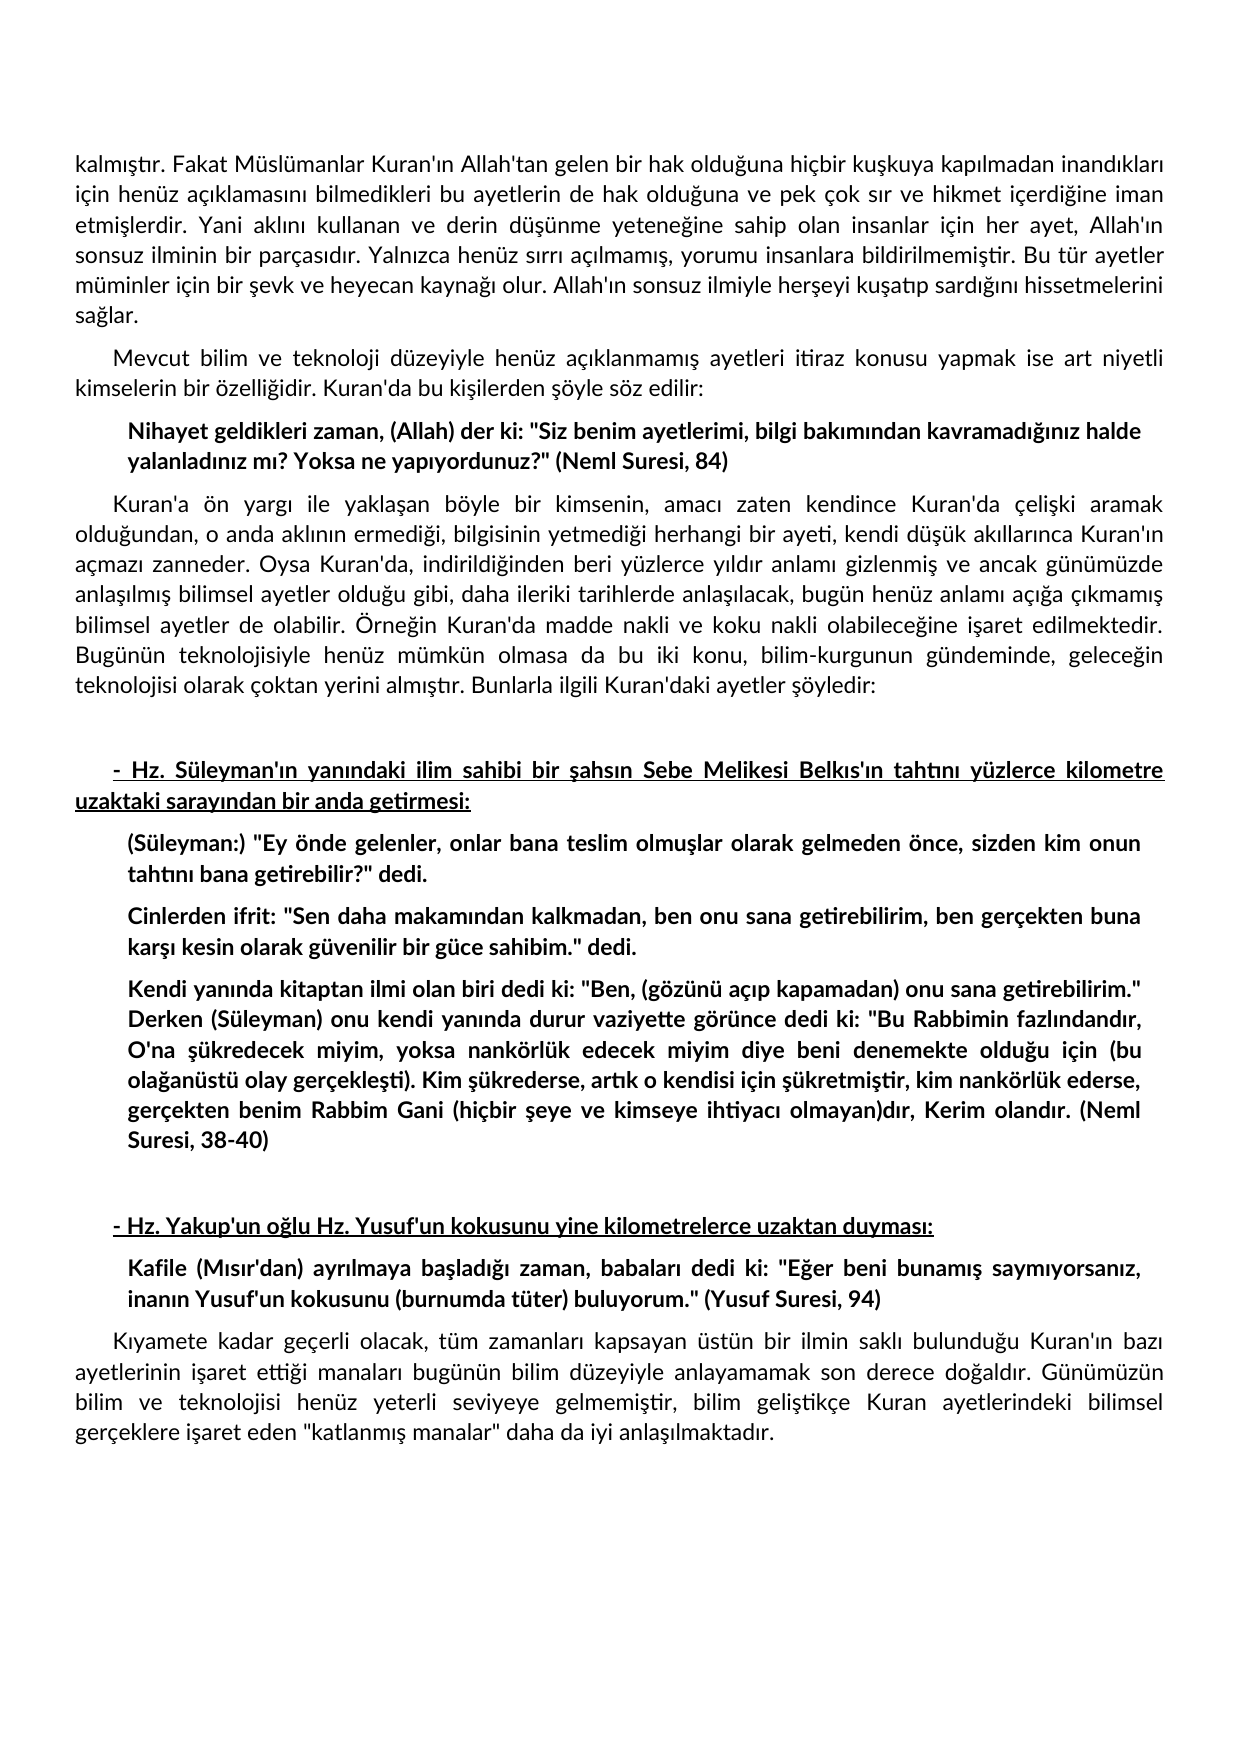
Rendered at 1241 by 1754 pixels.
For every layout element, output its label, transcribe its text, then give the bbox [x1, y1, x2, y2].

text Mevcut bilim ve teknoloji düzeyiyle henüz açıklanmamış ayetleri itiraz konusu yapmak ise art niyetli kimselerin bir özelliğidir. Kuran'da bu kişilerden şöyle söz edilir: [75, 344, 1165, 401]
text Kafile (Mısır'dan) ayrılmaya başladığı zaman, babaları dedi ki: "Eğer beni bunamış saymıyorsanız, inanın Yusuf'un kokusunu (burnumda tüter) buluyorum." (Yusuf Suresi, 94) [127, 1254, 1143, 1312]
text Nihayet geldikleri zaman, (Allah) der ki: "Siz benim ayetlerimi, bilgi bakımından kavramadığınız halde yalanladınız mı? Yoksa ne yapıyordunuz?" (Neml Suresi, 84) [127, 417, 1143, 474]
text - Hz. Süleyman'ın yanındaki ilim sahibi bir şahsın Sebe Melikesi Belkıs'ın tahtını yüzlerce kilometre uzaktaki sarayından bir anda getirmesi: [75, 756, 1165, 814]
text - Hz. Yakup'un oğlu Hz. Yusuf'un kokusunu yine kilometrelerce uzaktan duyması: [75, 1211, 1165, 1239]
text Cinlerden ifrit: "Sen daha makamından kalkmadan, ben onu sana getirebilirim, ben gerçekten buna karşı kesin olarak güvenilir bir güce sahibim." dedi. [127, 902, 1143, 960]
text kalmıştır. Fakat Müslümanlar Kuran'ın Allah'tan gelen bir hak olduğuna hiçbir kuşkuya kapılmadan inandıkları için henüz açıklamasını bilmedikleri bu ayetlerin de hak olduğuna ve pek çok sır ve hikmet içerdiğine iman etmişlerdir. Yani aklını kullanan ve derin düşünme yeteneğine sahip olan insanlar için her ayet, Allah'ın sonsuz ilminin bir parçasıdır. Yalnızca henüz sırrı açılmamış, yorumu insanlara bildirilmemiştir. Bu tür ayetler müminler için bir şevk ve heyecan kaynağı olur. Allah'ın sonsuz ilmiyle herşeyi kuşatıp sardığını hissetmelerini sağlar. [75, 150, 1165, 328]
text Kuran'a ön yargı ile yaklaşan böyle bir kimsenin, amacı zaten kendince Kuran'da çelişki aramak olduğundan, o anda aklının ermediği, bilgisinin yetmediği herhangi bir ayeti, kendi düşük akıllarınca Kuran'ın açmazı zanneder. Oysa Kuran'da, indirildiğinden beri yüzlerce yıldır anlamı gizlenmiş ve ancak günümüzde anlaşılmış bilimsel ayetler olduğu gibi, daha ileriki tarihlerde anlaşılacak, bugün henüz anlamı açığa çıkmamış bilimsel ayetler de olabilir. Örneğin Kuran'da madde nakli ve koku nakli olabileceğine işaret edilmektedir. Bugünün teknolojisiyle henüz mümkün olmasa da bu iki konu, bilim-kurgunun gündeminde, geleceğin teknolojisi olarak çoktan yerini almıştır. Bunlarla ilgili Kuran'daki ayetler şöyledir: [75, 489, 1165, 698]
text (Süleyman:) "Ey önde gelenler, onlar bana teslim olmuşlar olarak gelmeden önce, sizden kim onun tahtını bana getirebilir?" dedi. [127, 829, 1143, 887]
text Kıyamete kadar geçerli olacak, tüm zamanları kapsayan üstün bir ilmin saklı bulunduğu Kuran'ın bazı ayetlerinin işaret ettiği manaları bugünün bilim düzeyiyle anlayamamak son derece doğaldır. Günümüzün bilim ve teknolojisi henüz yeterli seviyeye gelmemiştir, bilim geliştikçe Kuran ayetlerindeki bilimsel gerçeklere işaret eden "katlanmış manalar" daha da iyi anlaşılmaktadır. [75, 1327, 1165, 1445]
text Kendi yanında kitaptan ilmi olan biri dedi ki: "Ben, (gözünü açıp kapamadan) onu sana getirebilirim." Derken (Süleyman) onu kendi yanında durur vaziyette görünce dedi ki: "Bu Rabbimin fazlındandır, O'na şükredecek miyim, yoksa nankörlük edecek miyim diye beni denemekte olduğu için (bu olağanüstü olay gerçekleşti). Kim şükrederse, artık o kendisi için şükretmiştir, kim nankörlük ederse, gerçekten benim Rabbim Gani (hiçbir şeye ve kimseye ihtiyacı olmayan)dır, Kerim olandır. (Neml Suresi, 38-40) [127, 975, 1143, 1153]
